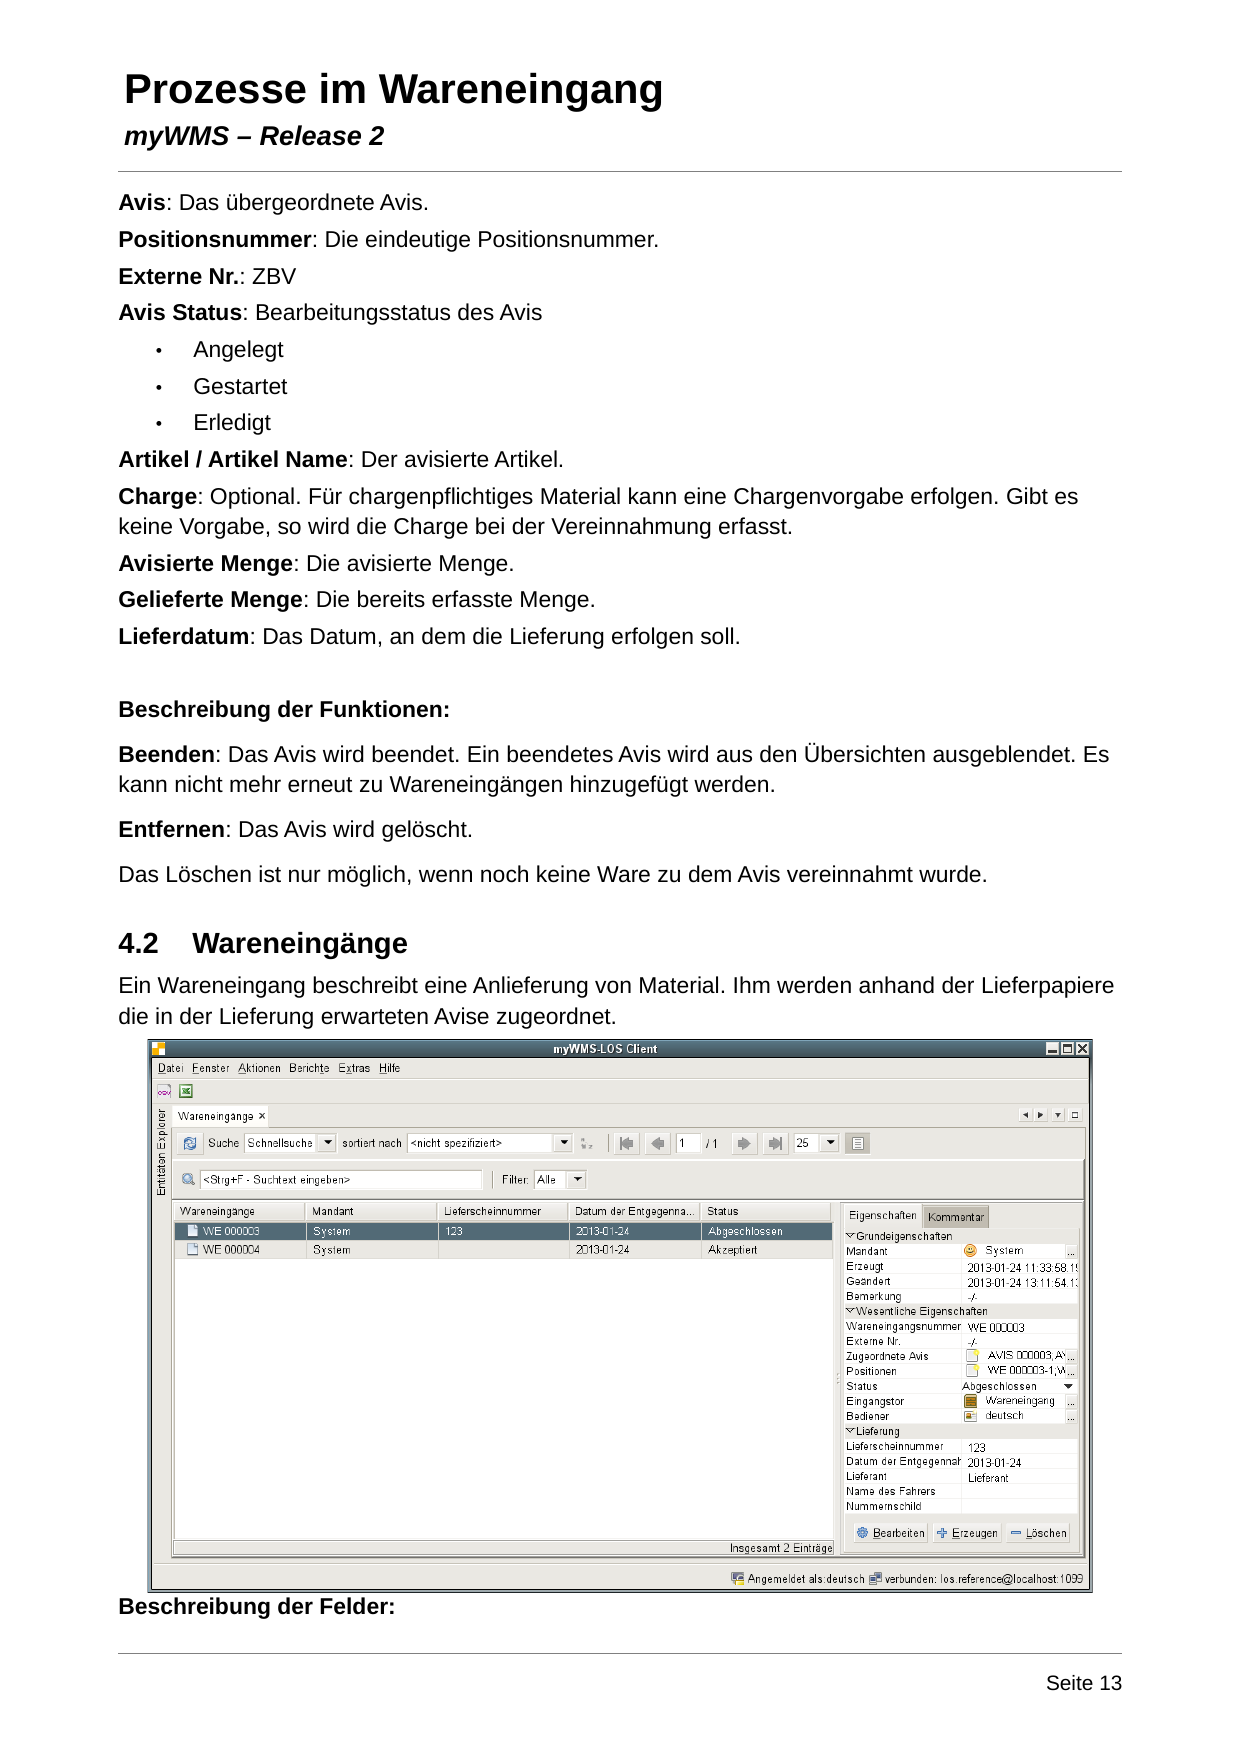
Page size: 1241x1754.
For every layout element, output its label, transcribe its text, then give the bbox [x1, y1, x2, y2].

text Beschreibung der Felder: [118, 1039, 1122, 1619]
picture [147, 1039, 1093, 1593]
text Avisierte Menge: Die avisierte Menge. [118, 549, 1122, 576]
text Artikel / Artikel Name: Der avisierte Artikel. [118, 446, 1122, 472]
text Das Löschen ist nur möglich, wenn noch keine Ware zu dem Avis vereinnahmt wurde. [118, 861, 1122, 887]
text Beschreibung der Funktionen: [118, 696, 1122, 722]
list Erledigt [156, 409, 1122, 436]
text Avis: Das übergeordnete Avis. [118, 189, 1122, 216]
list Angelegt [156, 336, 1122, 362]
text Entfernen: Das Avis wird gelöscht. [118, 816, 1122, 842]
text Ein Wareneingang beschreibt eine Anlieferung von Material. Ihm werden anhand der Lieferpapiere die in der Lieferung erwarteten Avise zugeordnet. [118, 972, 1122, 1029]
text Beenden: Das Avis wird beendet. Ein beendetes Avis wird aus den Übersichten ausgeblendet. Es kann nicht mehr erneut zu Wareneingängen hinzugefügt werden. [118, 741, 1122, 797]
list Gestartet [156, 373, 1122, 399]
text Gelieferte Menge: Die bereits erfasste Menge. [118, 586, 1122, 612]
subtitle Wareneingänge [118, 926, 1122, 960]
text Lieferdatum: Das Datum, an dem die Lieferung erfolgen soll. [118, 623, 1122, 649]
text Positionsnummer: Die eindeutige Positionsnummer. [118, 226, 1122, 252]
text Externe Nr.: ZBV [118, 263, 1122, 289]
text Avis Status: Bearbeitungsstatus des Avis [118, 299, 1122, 326]
text Charge: Optional. Für chargenpflichtiges Material kann eine Chargenvorgabe erfolgen. Gibt es keine Vorgabe, so wird die Charge bei der Vereinnahmung erfasst. [118, 483, 1122, 539]
